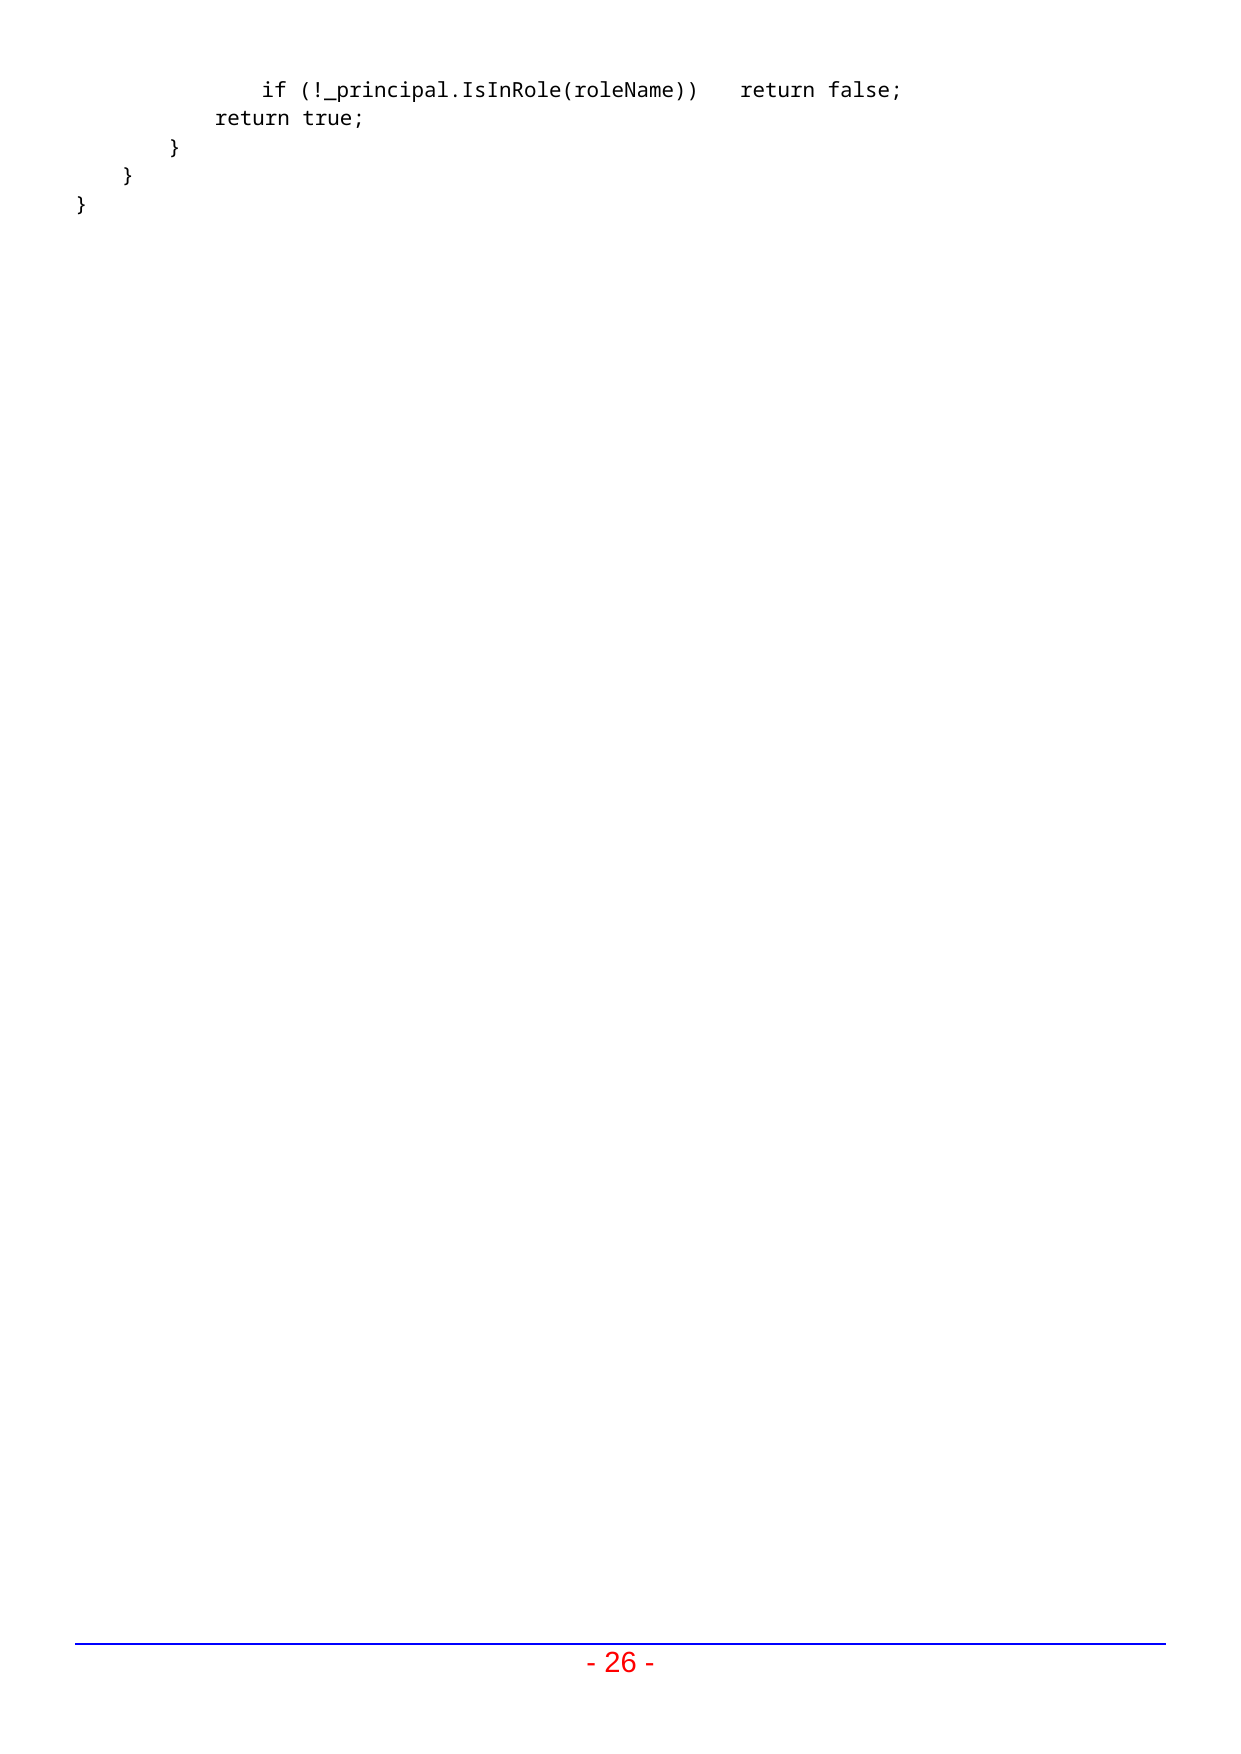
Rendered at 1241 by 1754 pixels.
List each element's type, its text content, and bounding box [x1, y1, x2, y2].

text if (!_principal.IsInRole(roleName)) return false; [75, 75, 1166, 103]
text } [75, 160, 1166, 189]
text } [75, 189, 1166, 217]
text } [75, 132, 1166, 160]
text return true; [75, 103, 1166, 132]
